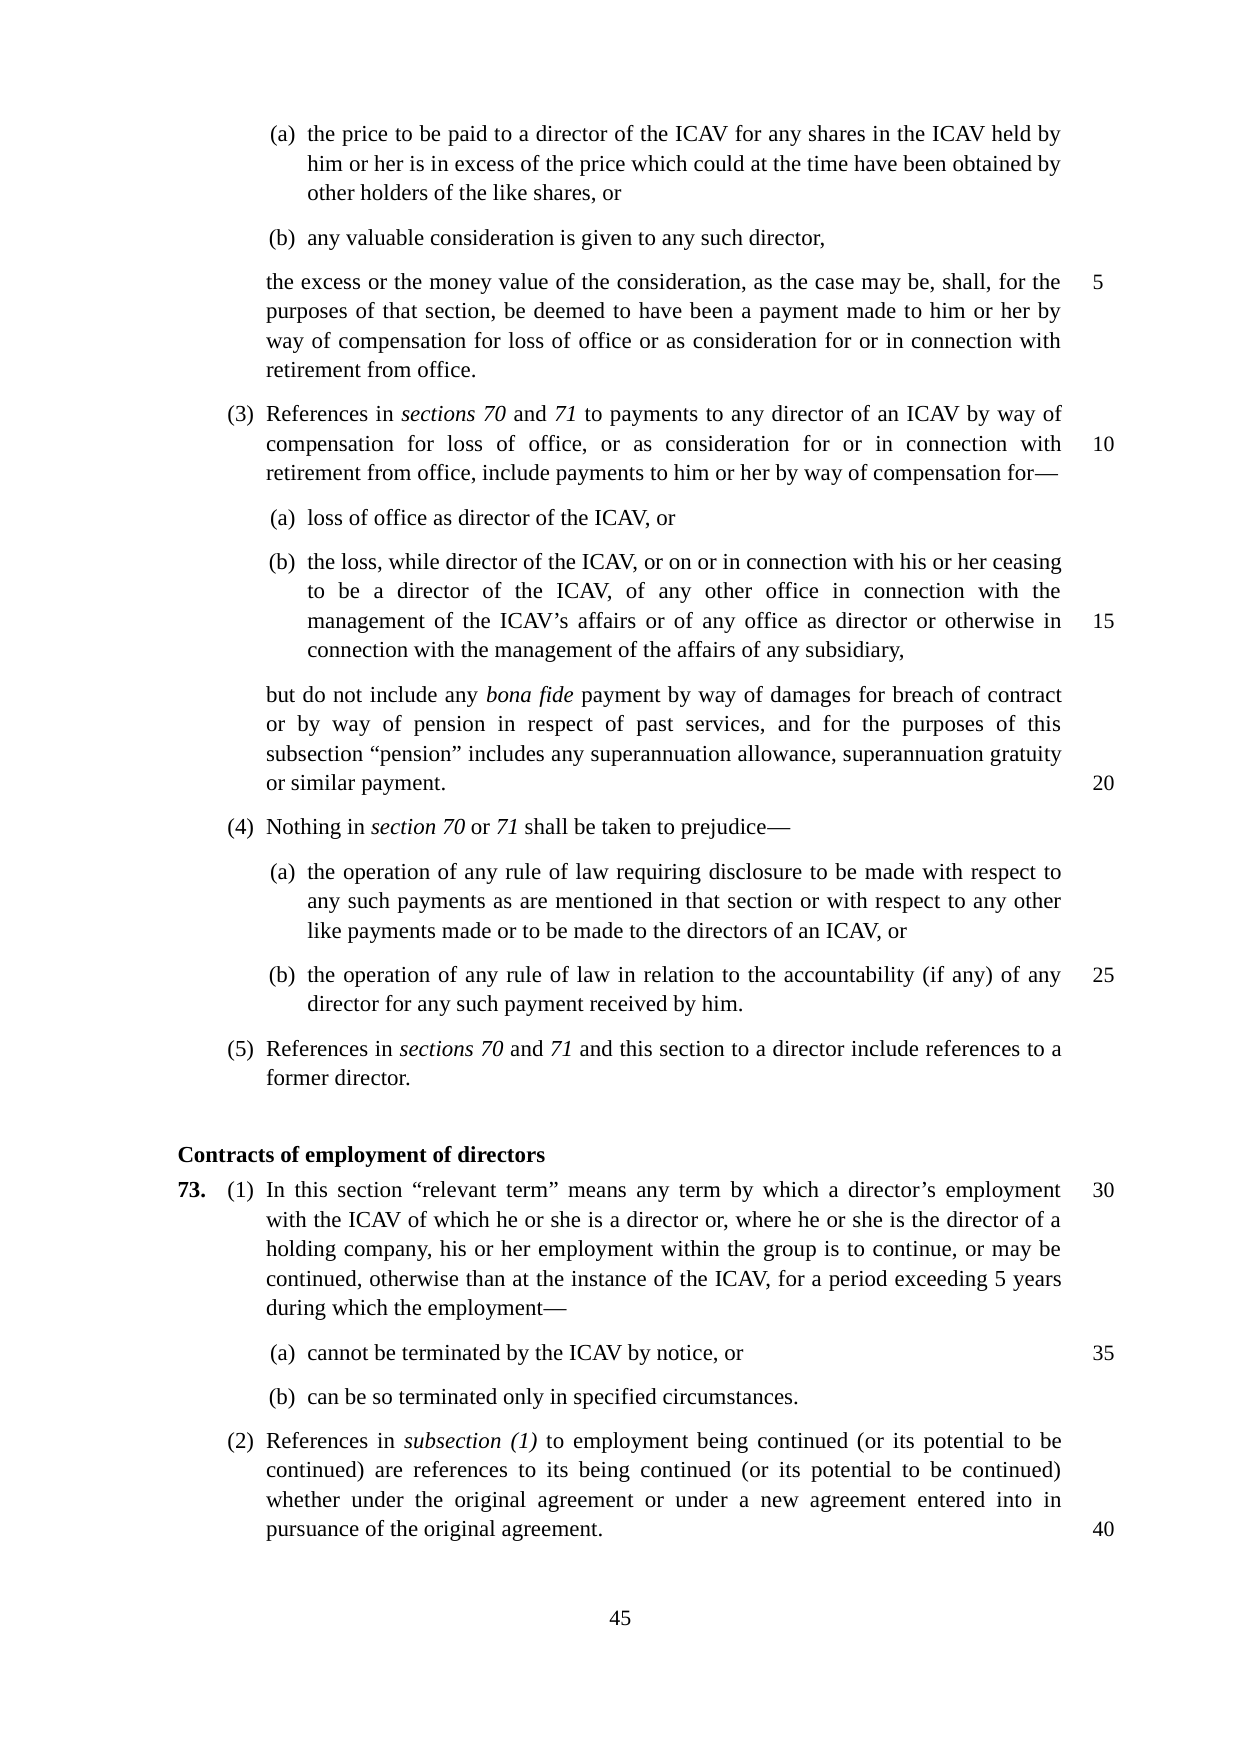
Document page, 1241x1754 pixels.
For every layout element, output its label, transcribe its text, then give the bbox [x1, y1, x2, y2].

text (5) References in sections 70 and 71 and this section to a director include references to a former director. [177, 1032, 1063, 1091]
text (b) any valuable consideration is given to any such director, [177, 221, 1063, 251]
text the excess or the money value of the consideration, as the case may be, shall, for the purposes of that section, be deemed to have been a payment made to him or her by way of compensation for loss of office or as consideration for or in connection with retirement from office. [177, 266, 1063, 383]
text (a) the price to be paid to a director of the ICAV for any shares in the ICAV held by him or her is in excess of the price which could at the time have been obtained by other holders of the like shares, or [177, 118, 1063, 207]
text (a) loss of office as director of the ICAV, or [177, 502, 1063, 531]
text (3) References in sections 70 and 71 to payments to any director of an ICAV by way of compensation for loss of office, or as consideration for or in connection with retirement from office, include payments to him or her by way of compensation for⁠— [177, 398, 1063, 487]
text (a) cannot be terminated by the ICAV by notice, or [177, 1336, 1063, 1366]
text (b) the operation of any rule of law in relation to the accountability (if any) of any director for any such payment received by him. [177, 959, 1063, 1018]
text (b) can be so terminated only in specified circumstances. [177, 1381, 1063, 1410]
text (2) References in subsection (1) to employment being continued (or its potential to be continued) are references to its being continued (or its potential to be continued) whether under the original agreement or under a new agreement entered into in pursuance of the original agreement. [177, 1425, 1063, 1543]
text (a) the operation of any rule of law requiring disclosure to be made with respect to any such payments as are mentioned in that section or with respect to any other like payments made or to be made to the directors of an ICAV, or [177, 856, 1063, 944]
text but do not include any bona fide payment by way of damages for breach of contract or by way of pension in respect of past services, and for the purposes of this subsection “pension” includes any superannuation allowance, superannuation gratuity or similar payment. [177, 678, 1063, 796]
text (4) Nothing in section 70 or 71 shall be taken to prejudice⁠— [177, 811, 1063, 841]
text 73. (1) In this section “relevant term” means any term by which a director’s employment with the ICAV of which he or she is a director or, where he or she is the director of a holding company, his or her employment within the group is to continue, or may be continued, otherwise than at the instance of the ICAV, for a period exceeding 5 years during which the employment⁠— [177, 1174, 1063, 1322]
text (b) the loss, while director of the ICAV, or on or in connection with his or her ceasing to be a director of the ICAV, of any other office in connection with the management of the ICAV’s affairs or of any office as director or otherwise in connection with the management of the affairs of any subsidiary, [177, 546, 1063, 664]
text Contracts of employment of directors [177, 1139, 1063, 1168]
